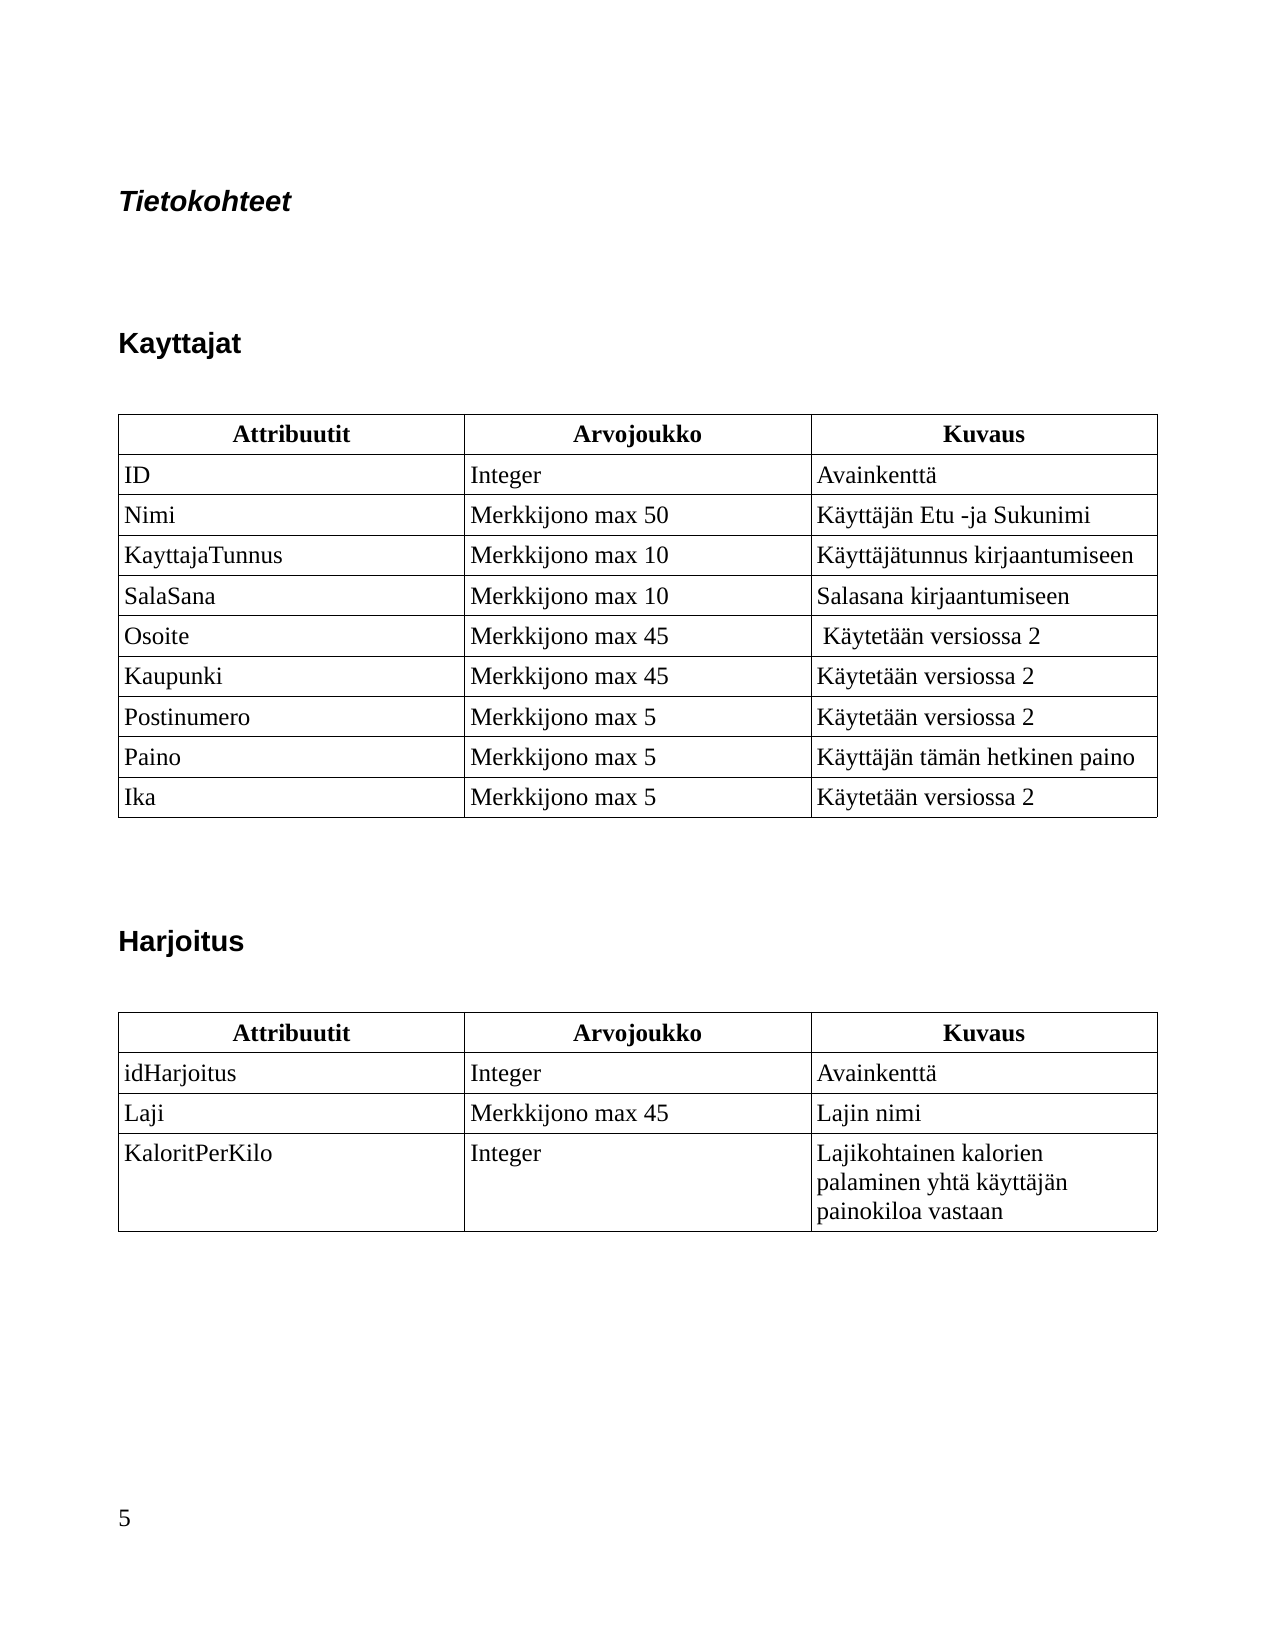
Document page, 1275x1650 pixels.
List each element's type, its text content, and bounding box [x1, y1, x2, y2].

table_cell Lajikohtainen kalorien palaminen yhtä käyttäjän painokiloa vastaan [812, 1134, 1157, 1231]
table_cell KaloritPerKilo [119, 1134, 464, 1231]
table_header Arvojoukko [465, 415, 811, 454]
table_cell Käytetään versiossa 2 [812, 697, 1157, 736]
table_cell KayttajaTunnus [119, 536, 464, 575]
table_cell Salasana kirjaantumiseen [812, 576, 1157, 615]
table_cell Kaupunki [119, 657, 464, 696]
table_cell Käyttäjätunnus kirjaantumiseen [812, 536, 1157, 575]
subtitle Tietokohteet [118, 184, 1157, 218]
table_cell Laji [119, 1094, 464, 1133]
table_cell Merkkijono max 45 [465, 616, 811, 656]
table_cell Merkkijono max 45 [465, 657, 811, 696]
table_cell Nimi [119, 495, 464, 535]
table_cell Käytetään versiossa 2 [812, 616, 1157, 656]
table_cell Integer [465, 455, 811, 494]
table_cell Osoite [119, 616, 464, 656]
subtitle Kayttajat [118, 326, 1157, 360]
table_cell Merkkijono max 5 [465, 697, 811, 736]
table_cell Avainkenttä [812, 455, 1157, 494]
table_header Attribuutit [119, 415, 464, 454]
table_cell Integer [465, 1053, 811, 1092]
table_cell SalaSana [119, 576, 464, 615]
table_header Arvojoukko [465, 1013, 811, 1052]
table_cell Merkkijono max 10 [465, 536, 811, 575]
table_cell Käyttäjän tämän hetkinen paino [812, 737, 1157, 777]
table_cell Merkkijono max 5 [465, 737, 811, 777]
table_cell Avainkenttä [812, 1053, 1157, 1092]
table_cell Merkkijono max 10 [465, 576, 811, 615]
table_cell Paino [119, 737, 464, 777]
table_cell idHarjoitus [119, 1053, 464, 1092]
table_cell Käytetään versiossa 2 [812, 657, 1157, 696]
table_cell Merkkijono max 50 [465, 495, 811, 535]
table_cell Ika [119, 778, 464, 817]
table_header Attribuutit [119, 1013, 464, 1052]
table_cell Käytetään versiossa 2 [812, 778, 1157, 817]
subtitle Harjoitus [118, 924, 1157, 958]
table_cell Merkkijono max 5 [465, 778, 811, 817]
table_cell Käyttäjän Etu -ja Sukunimi [812, 495, 1157, 535]
table_cell Lajin nimi [812, 1094, 1157, 1133]
table_header Kuvaus [812, 415, 1157, 454]
table_cell Postinumero [119, 697, 464, 736]
table_cell Integer [465, 1134, 811, 1231]
table_header Kuvaus [812, 1013, 1157, 1052]
table_cell ID [119, 455, 464, 494]
table_cell Merkkijono max 45 [465, 1094, 811, 1133]
